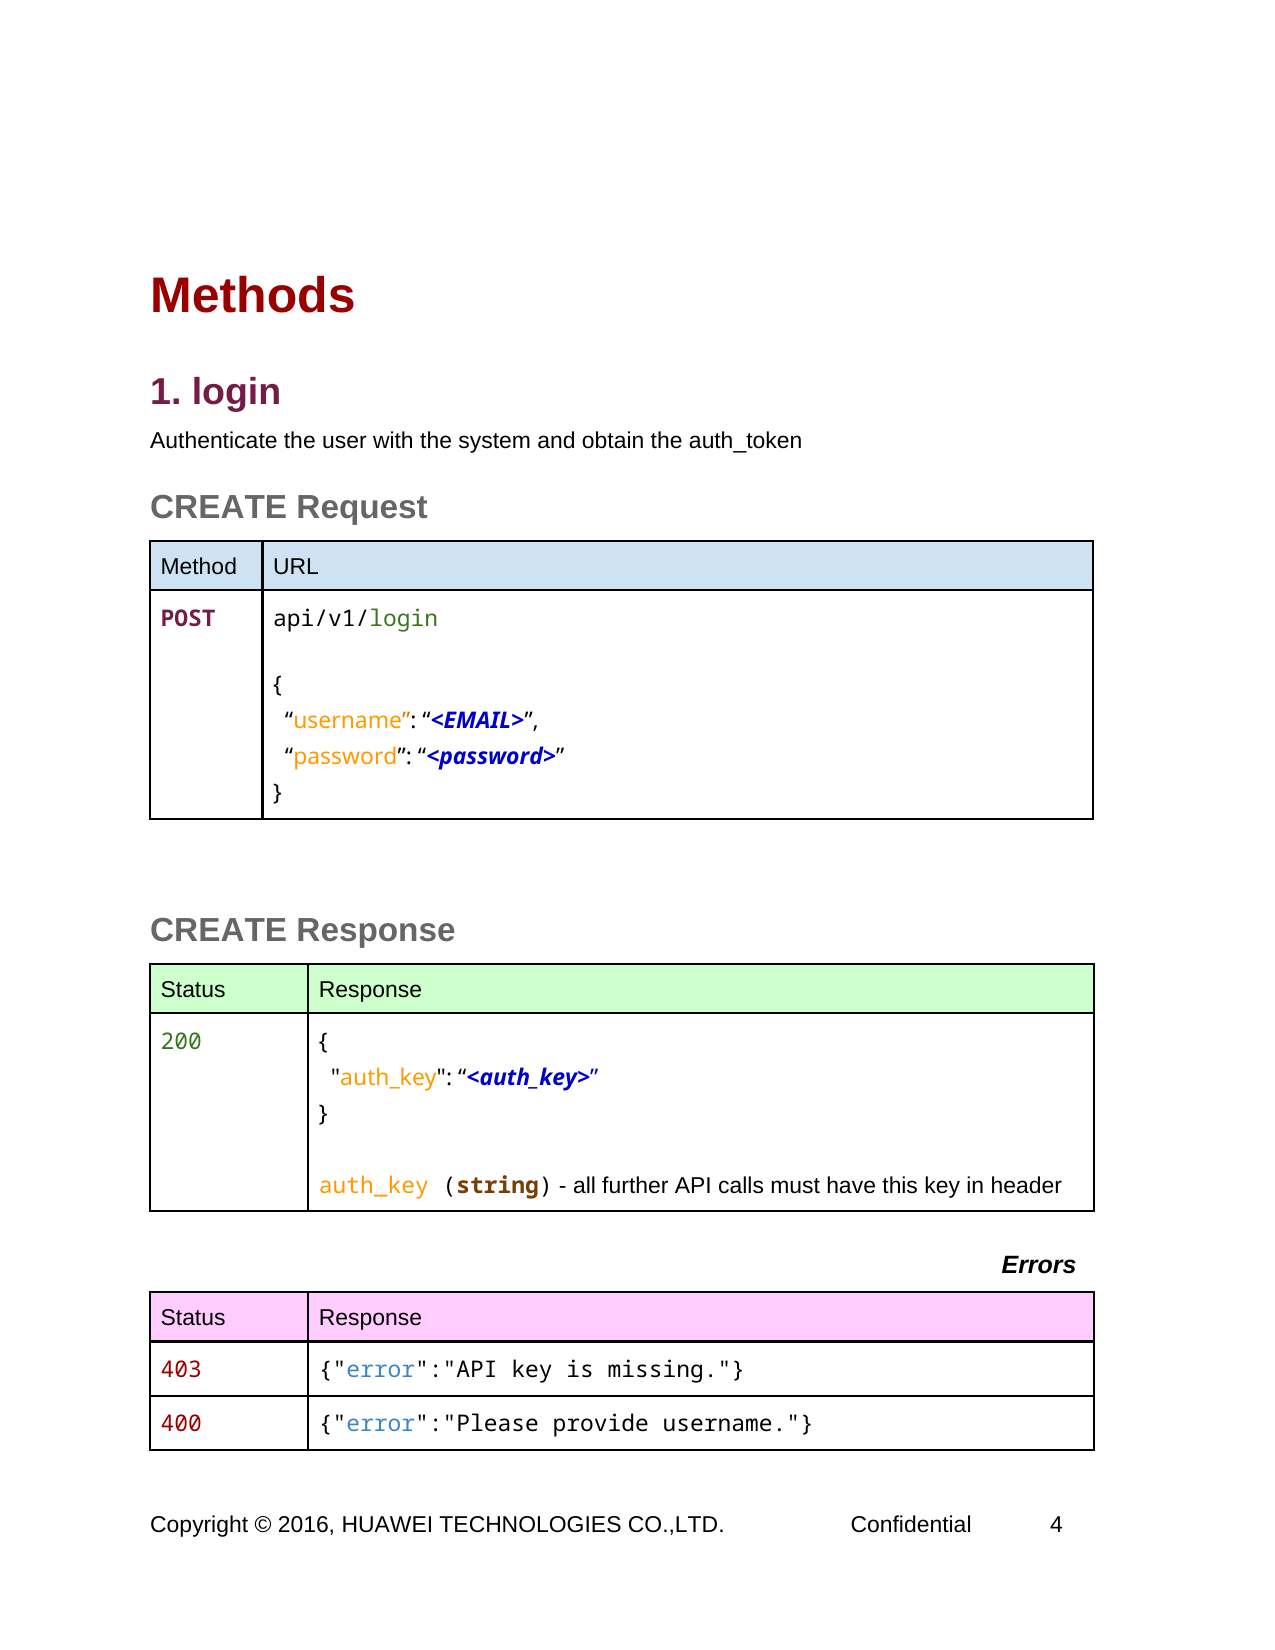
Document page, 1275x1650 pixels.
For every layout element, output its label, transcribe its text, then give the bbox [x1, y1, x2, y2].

table_cell POST [151, 591, 261, 817]
table_header Method [151, 542, 261, 589]
table_cell {"error":"Please provide username."} [309, 1397, 1093, 1449]
subtitle CREATE Response [150, 911, 1125, 949]
table_header URL [264, 542, 1092, 589]
table_header Response [309, 965, 1093, 1012]
table_cell 200 [151, 1014, 307, 1210]
table_cell { "auth_key": “<auth_key>” } auth_key (string) - all further API calls must have this key in header [309, 1014, 1093, 1210]
text Authenticate the user with the system and obtain the auth_token [150, 427, 1125, 453]
table_cell {"error":"API key is missing."} [309, 1343, 1093, 1394]
list Errors [150, 1250, 1125, 1278]
table_cell 400 [151, 1397, 307, 1449]
table_cell api/v1/login { “username”: “<EMAIL>”, “password”: “<password>” } [264, 591, 1092, 817]
subtitle CREATE Request [150, 488, 1125, 526]
table_header Status [151, 965, 307, 1012]
table_cell 403 [151, 1343, 307, 1394]
table_header Response [309, 1293, 1093, 1340]
table_header Status [151, 1293, 307, 1340]
subtitle 1. login [150, 369, 1125, 412]
subtitle Methods [150, 265, 1125, 323]
